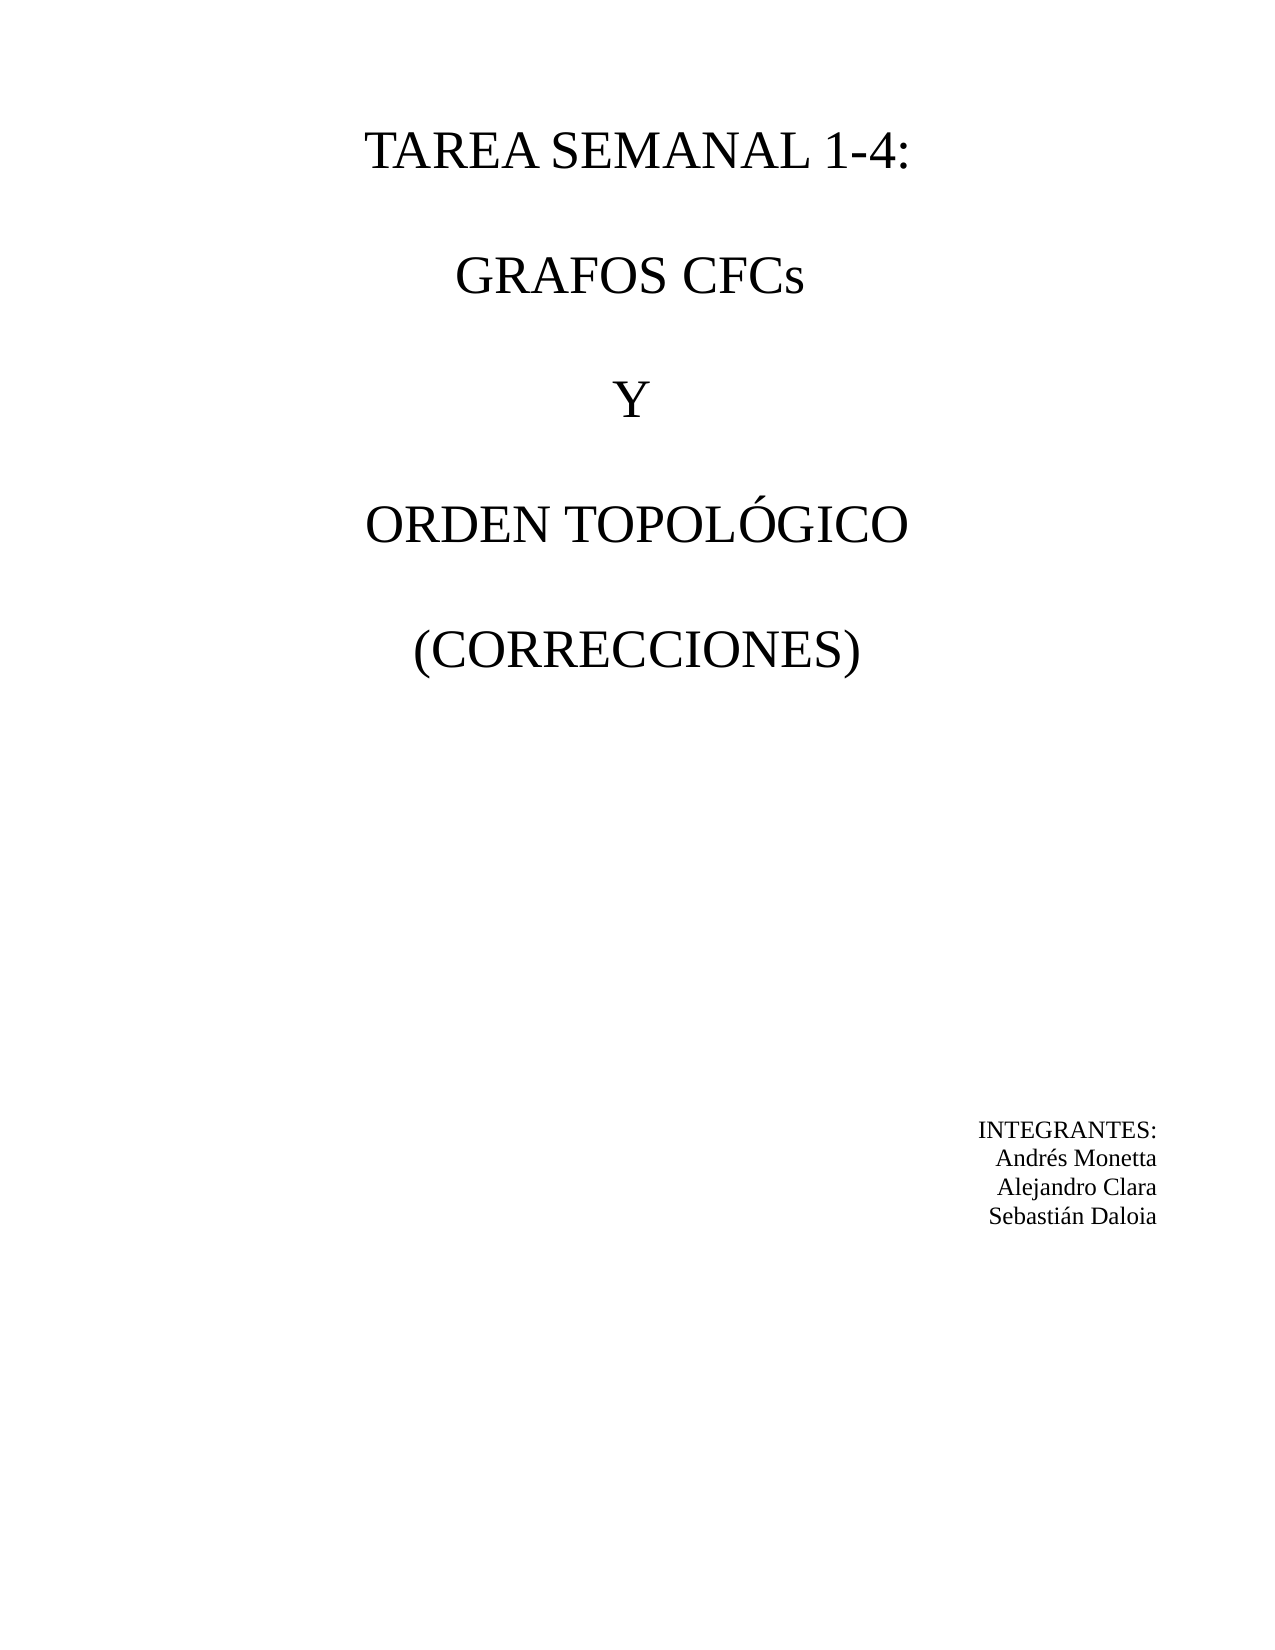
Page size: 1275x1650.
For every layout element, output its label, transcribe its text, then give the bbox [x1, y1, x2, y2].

text ORDEN TOPOLÓGICO [118, 492, 1157, 554]
text (CORRECCIONES) [118, 616, 1157, 679]
text INTEGRANTES: [118, 1115, 1157, 1143]
text Andrés Monetta [118, 1143, 1157, 1172]
text Y [118, 367, 1157, 429]
text Alejandro Clara [118, 1172, 1157, 1201]
text TAREA SEMANAL 1-4: [118, 118, 1157, 180]
text GRAFOS CFCs [118, 243, 1157, 305]
text Sebastián Daloia [118, 1201, 1157, 1230]
